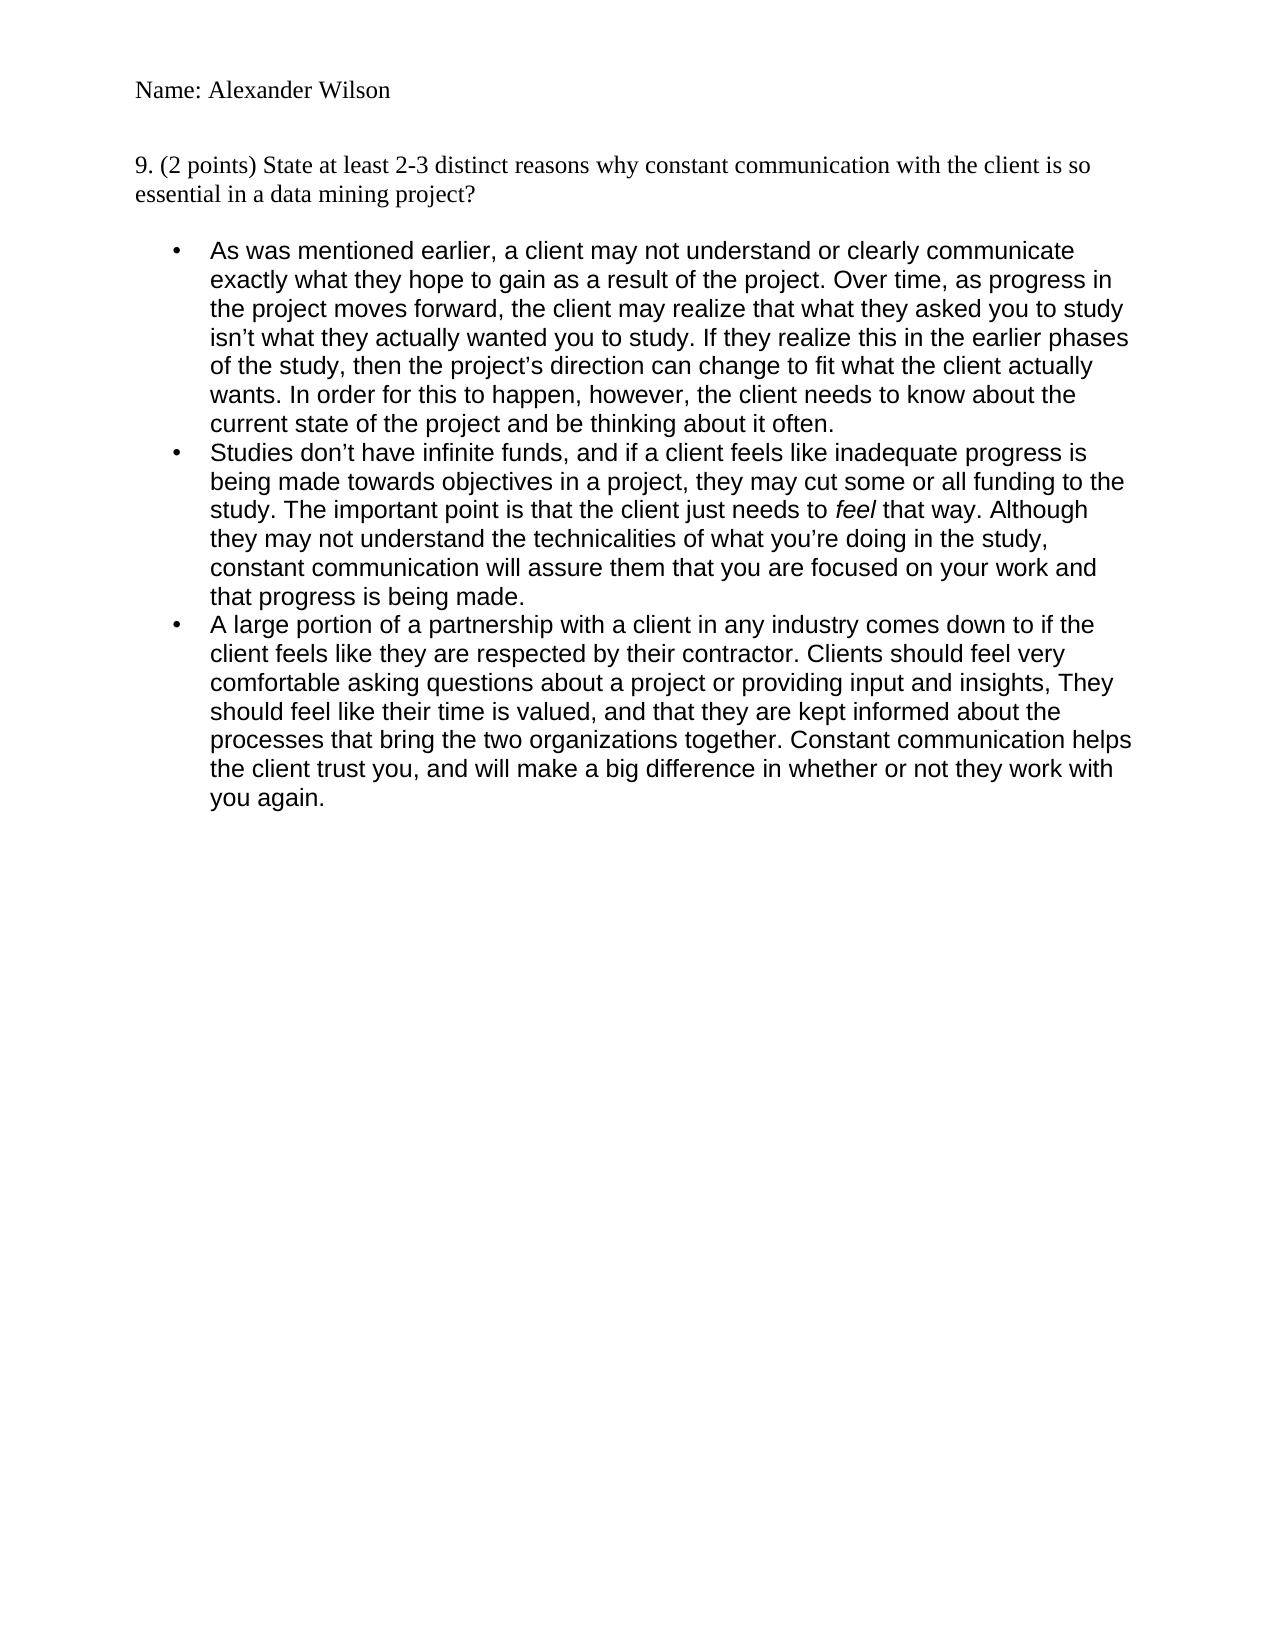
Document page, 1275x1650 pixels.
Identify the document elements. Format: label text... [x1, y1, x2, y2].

text 9. (2 points) State at least 2-3 distinct reasons why constant communication with the client is so essential in a data mining project? [135, 150, 1140, 207]
list Studies don’t have infinite funds, and if a client feels like inadequate progress is being made towards objectives in a project, they may cut some or all funding to the study. The important point is that the client just needs to feel that way. Although they may not understand the technicalities of what you’re doing in the study, constant communication will assure them that you are focused on your work and that progress is being made. [172, 438, 1140, 610]
list As was mentioned earlier, a client may not understand or clearly communicate exactly what they hope to gain as a result of the project. Over time, as progress in the project moves forward, the client may realize that what they asked you to study isn’t what they actually wanted you to study. If they realize this in the earlier phases of the study, then the project’s direction can change to fit what the client actually wants. In order for this to happen, however, the client needs to know about the current state of the project and be thinking about it often. [172, 236, 1140, 438]
list A large portion of a partnership with a client in any industry comes down to if the client feels like they are respected by their contractor. Clients should feel very comfortable asking questions about a project or providing input and insights, They should feel like their time is valued, and that they are kept informed about the processes that bring the two organizations together. Constant communication helps the client trust you, and will make a big difference in whether or not they work with you again. [172, 610, 1140, 812]
